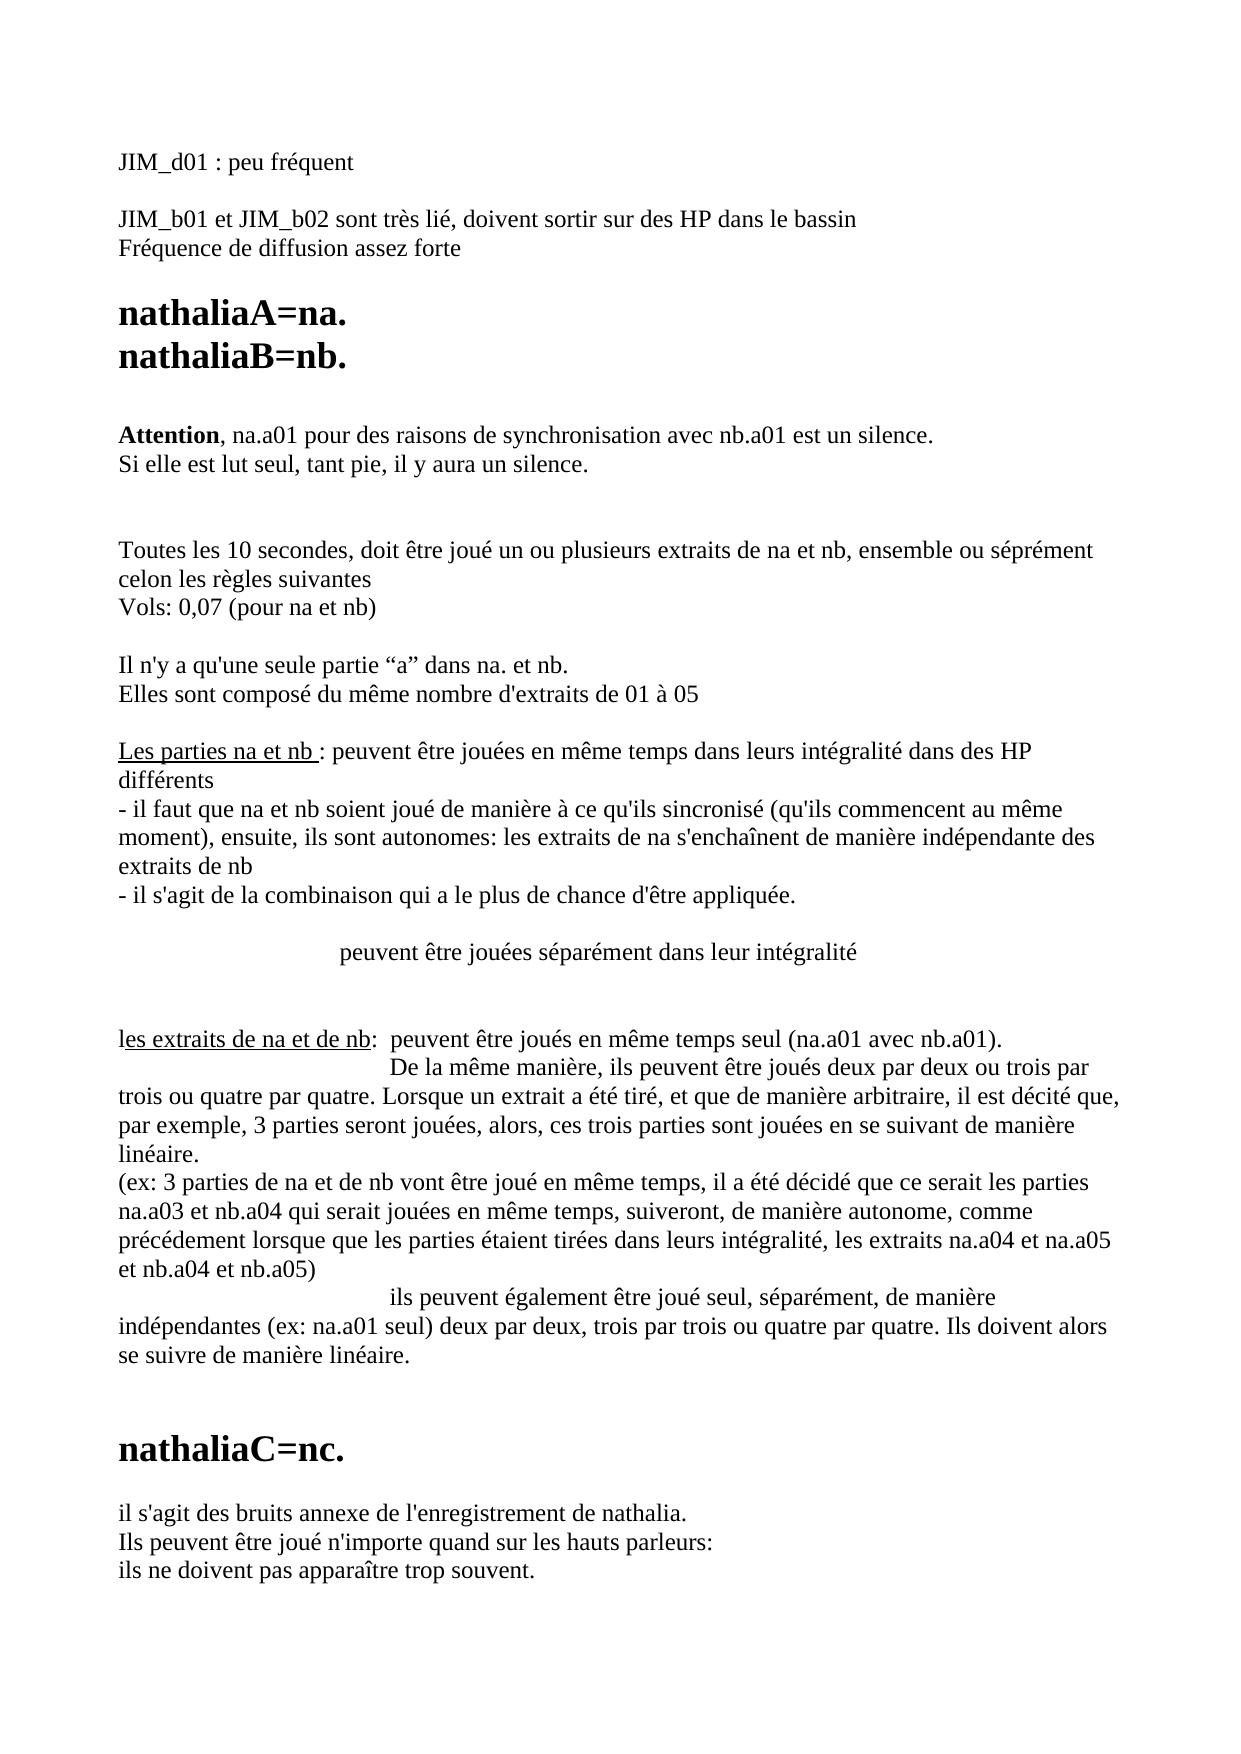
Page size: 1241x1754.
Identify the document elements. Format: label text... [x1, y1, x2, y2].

text De la même manière, ils peuvent être joués deux par deux ou trois par trois ou quatre par quatre. Lorsque un extrait a été tiré, et que de manière arbitraire, il est décité que, par exemple, 3 parties seront jouées, alors, ces trois parties sont jouées en se suivant de manière linéaire. [118, 1052, 1122, 1167]
text Vols: 0,07 (pour na et nb) [118, 592, 1122, 621]
text JIM_d01 : peu fréquent [118, 147, 1122, 176]
text (ex: 3 parties de na et de nb vont être joué en même temps, il a été décidé que ce serait les parties na.a03 et nb.a04 qui serait jouées en même temps, suiveront, de manière autonome, comme précédement lorsque que les parties étaient tirées dans leurs intégralité, les extraits na.a04 et na.a05 et nb.a04 et nb.a05) [118, 1167, 1122, 1282]
text ils ne doivent pas apparaître trop souvent. [118, 1556, 1122, 1584]
text ils peuvent également être joué seul, séparément, de manière indépendantes (ex: na.a01 seul) deux par deux, trois par trois ou quatre par quatre. Ils doivent alors se suivre de manière linéaire. [118, 1282, 1122, 1369]
text Elles sont composé du même nombre d'extraits de 01 à 05 [118, 679, 1122, 707]
text Ils peuvent être joué n'importe quand sur les hauts parleurs: [118, 1527, 1122, 1556]
text Fréquence de diffusion assez forte [118, 233, 1122, 262]
text Les parties na et nb : peuvent être jouées en même temps dans leurs intégralité dans des HP différents [118, 736, 1122, 794]
text Attention, na.a01 pour des raisons de synchronisation avec nb.a01 est un silence. [118, 420, 1122, 449]
text il s'agit des bruits annexe de l'enregistrement de nathalia. [118, 1498, 1122, 1527]
text Si elle est lut seul, tant pie, il y aura un silence. [118, 449, 1122, 477]
text - il faut que na et nb soient joué de manière à ce qu'ils sincronisé (qu'ils commencent au même moment), ensuite, ils sont autonomes: les extraits de na s'enchaînent de manière indépendante des extraits de nb [118, 794, 1122, 880]
text - il s'agit de la combinaison qui a le plus de chance d'être appliquée. [118, 880, 1122, 909]
text JIM_b01 et JIM_b02 sont très lié, doivent sortir sur des HP dans le bassin [118, 204, 1122, 233]
text Toutes les 10 secondes, doit être joué un ou plusieurs extraits de na et nb, ensemble ou séprément celon les règles suivantes [118, 535, 1122, 592]
text nathaliaA=na. [118, 291, 1122, 334]
text nathaliaB=nb. [118, 334, 1122, 377]
text nathaliaC=nc. [118, 1426, 1122, 1469]
text peuvent être jouées séparément dans leur intégralité [118, 937, 1122, 966]
text Il n'y a qu'une seule partie “a” dans na. et nb. [118, 650, 1122, 679]
text les extraits de na et de nb: peuvent être joués en même temps seul (na.a01 avec nb.a01). [118, 1024, 1122, 1052]
